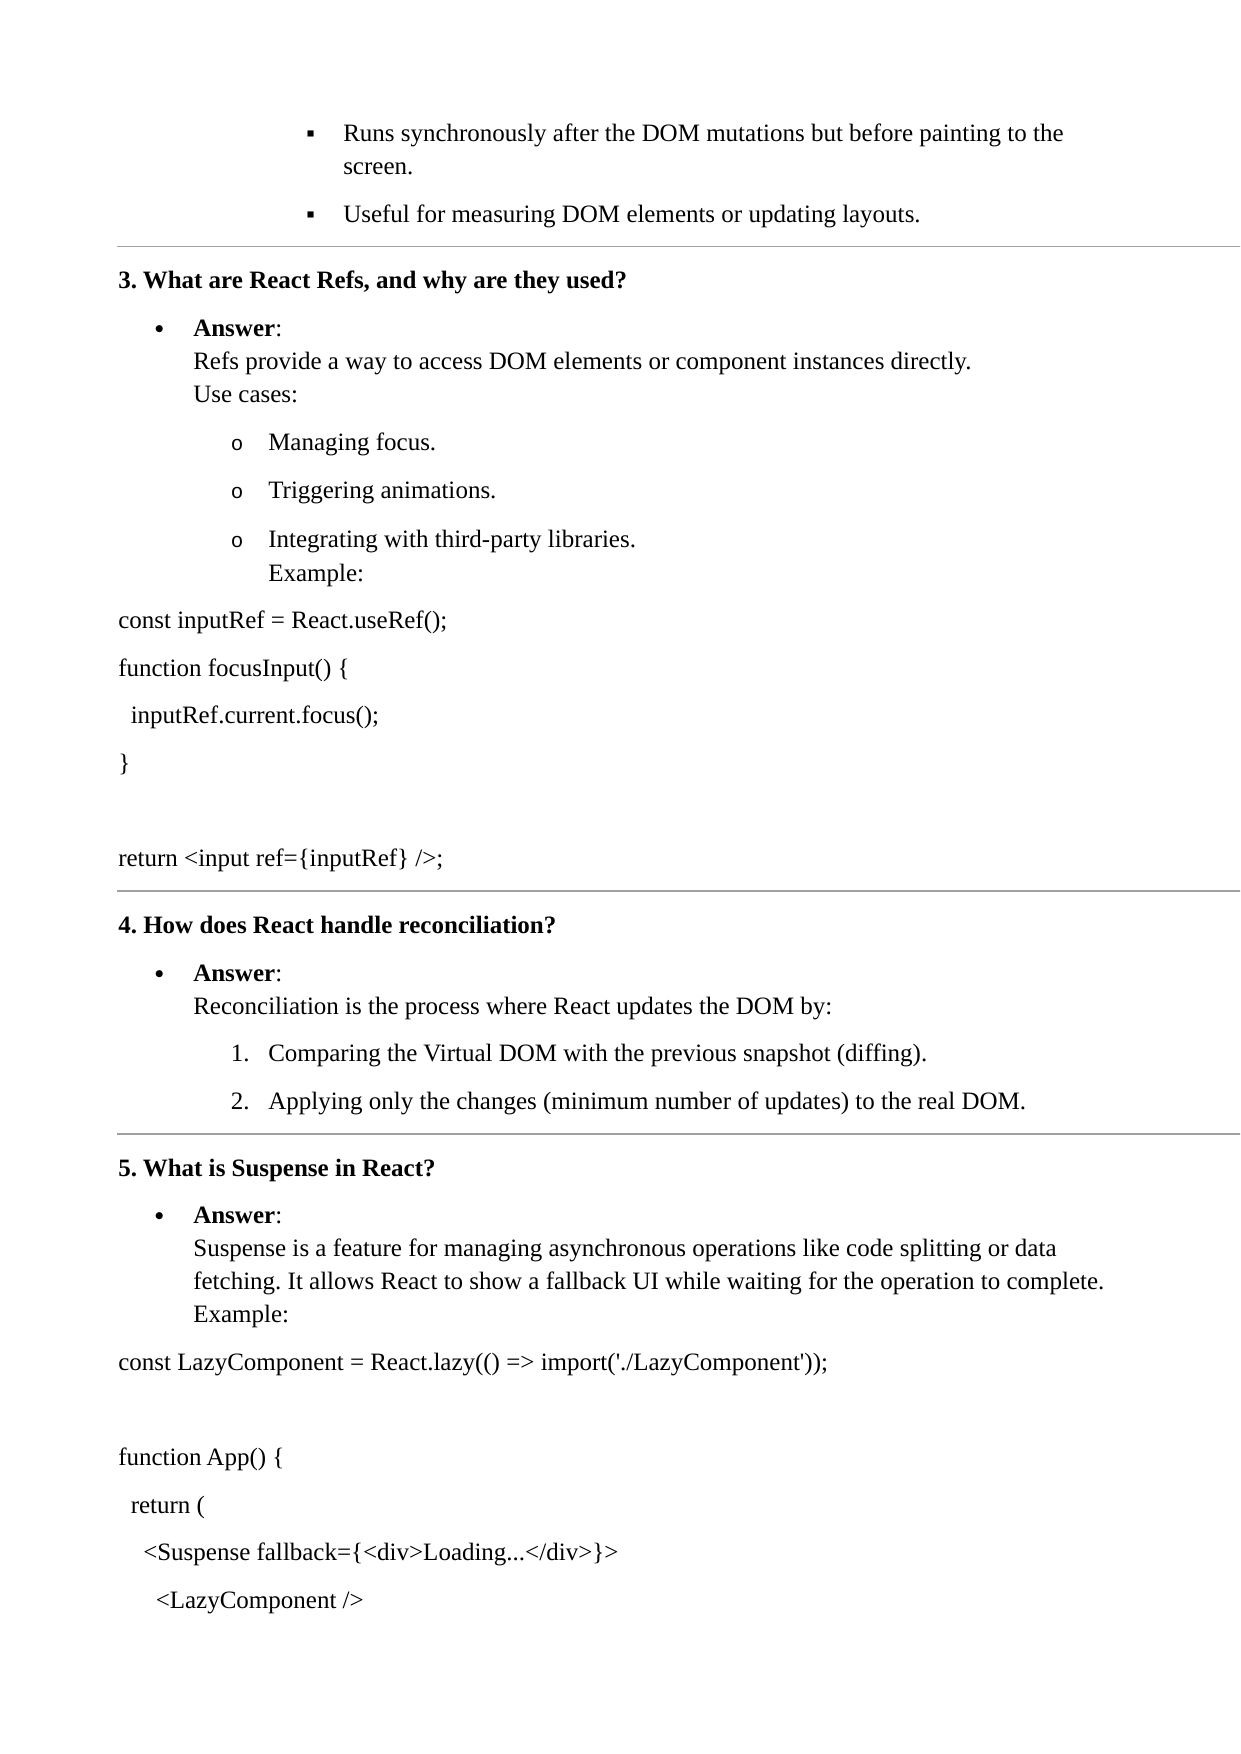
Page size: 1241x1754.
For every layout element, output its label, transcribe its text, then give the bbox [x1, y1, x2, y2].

text 3. What are React Refs, and why are they used? [118, 266, 1122, 294]
text inputRef.current.focus(); [118, 701, 1122, 729]
text const LazyComponent = React.lazy(() => import('./LazyComponent')); [118, 1347, 1122, 1376]
text return <input ref={inputRef} />; [118, 843, 1122, 872]
list Answer: Reconciliation is the process where React updates the DOM by: [156, 958, 1122, 1019]
list Integrating with third-party libraries. Example: [231, 524, 1122, 586]
list Runs synchronously after the DOM mutations but before painting to the screen. [306, 118, 1122, 180]
list Triggering animations. [231, 475, 1122, 505]
list Managing focus. [231, 427, 1122, 456]
text const inputRef = React.useRef(); [118, 605, 1122, 634]
list Useful for measuring DOM elements or updating layouts. [306, 199, 1122, 227]
list Applying only the changes (minimum number of updates) to the real DOM. [231, 1086, 1122, 1115]
text function App() { [118, 1442, 1122, 1471]
list Answer: Suspense is a feature for managing asynchronous operations like code splitting or data fetching. It allows React to show a fallback UI while waiting for the operation to complete. Example: [156, 1200, 1122, 1328]
list Comparing the Virtual DOM with the previous snapshot (diffing). [231, 1038, 1122, 1067]
text return ( [118, 1490, 1122, 1518]
text <Suspense fallback={<div>Loading...</div>}> [118, 1537, 1122, 1566]
text 4. How does React handle reconciliation? [118, 910, 1122, 939]
text 5. What is Suspense in React? [118, 1153, 1122, 1181]
list Answer: Refs provide a way to access DOM elements or component instances directly. Use cases: [156, 313, 1122, 408]
text } [118, 748, 1122, 777]
text function focusInput() { [118, 653, 1122, 682]
text <LazyComponent /> [118, 1585, 1122, 1614]
